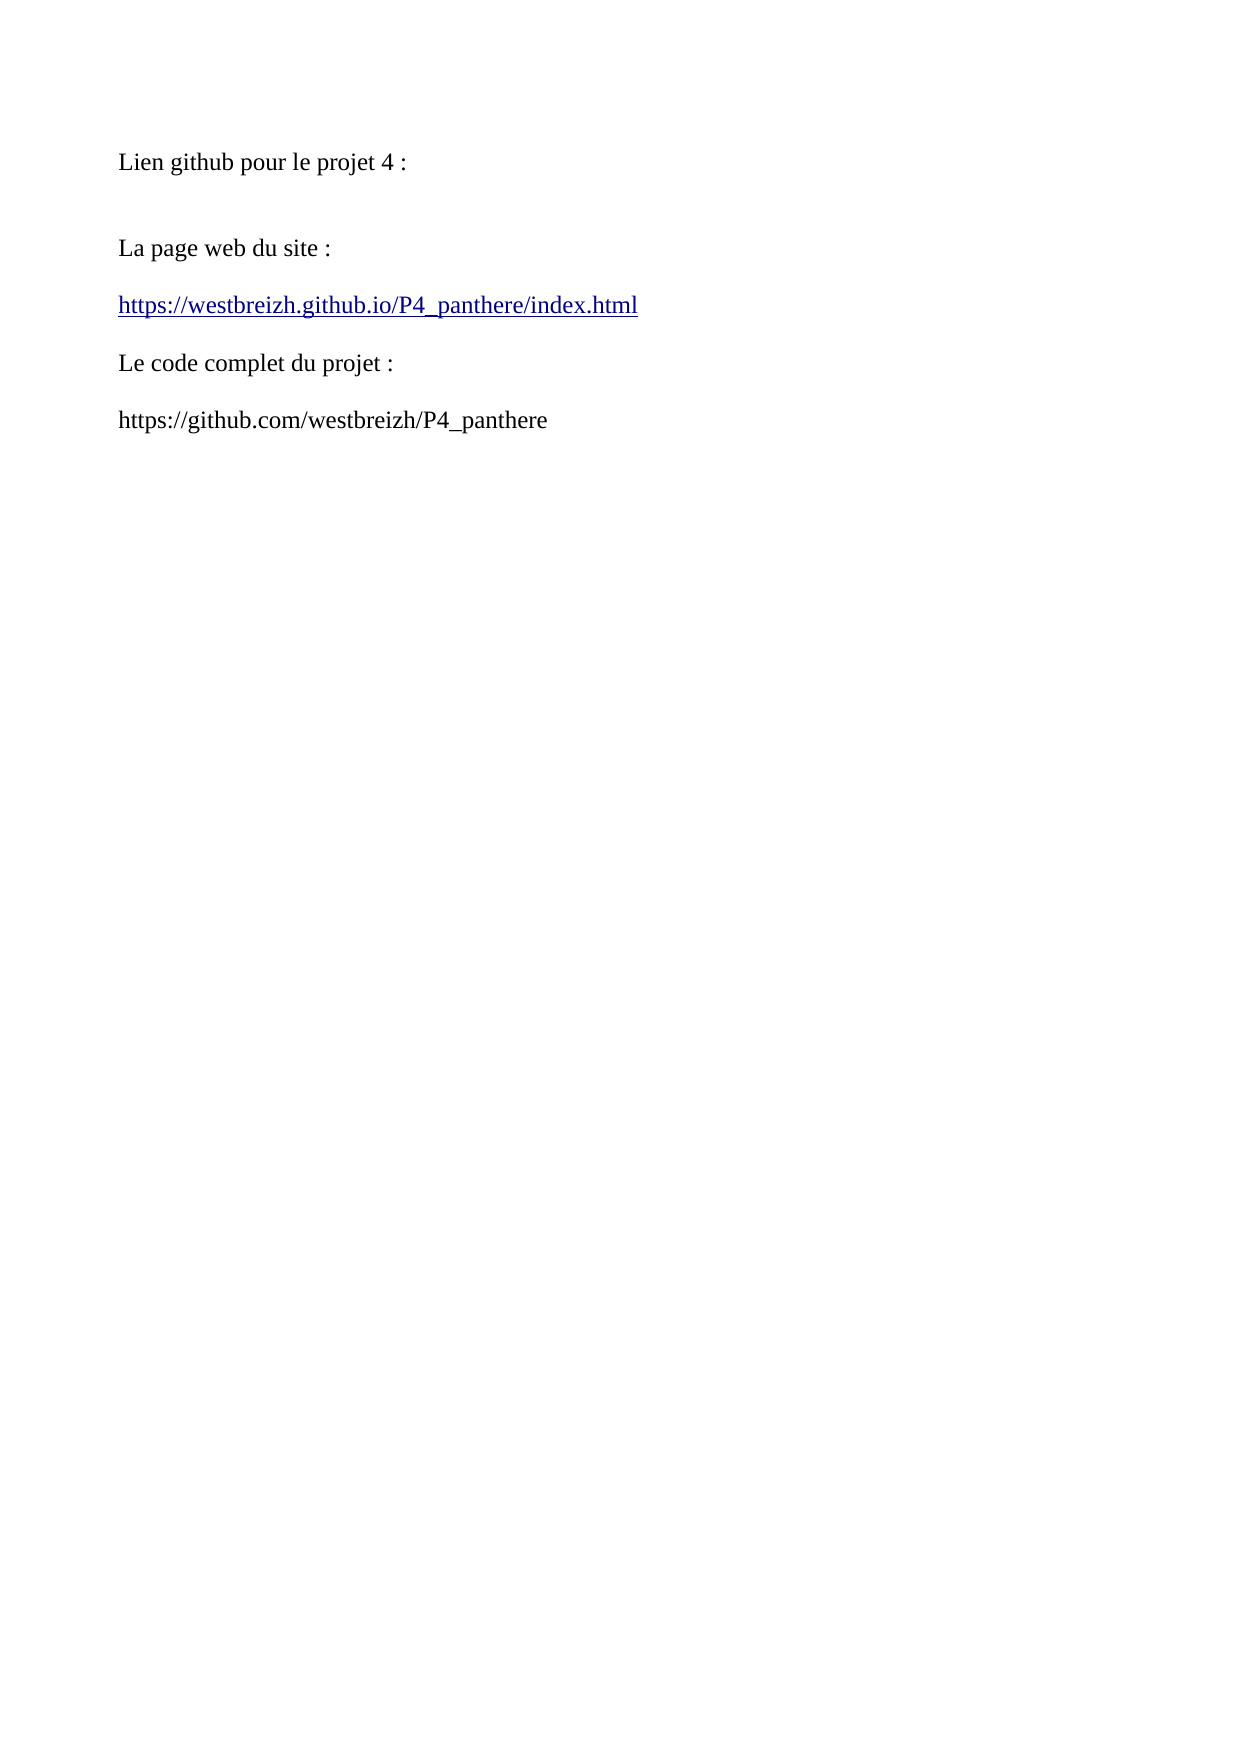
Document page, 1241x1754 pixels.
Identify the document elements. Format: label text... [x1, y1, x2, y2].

text https://github.com/westbreizh/P4_panthere [118, 406, 1122, 434]
text Lien github pour le projet 4 : [118, 147, 1122, 176]
text Le code complet du projet : [118, 348, 1122, 377]
text https://westbreizh.github.io/P4_panthere/index.html [118, 291, 1122, 319]
text La page web du site : [118, 233, 1122, 262]
